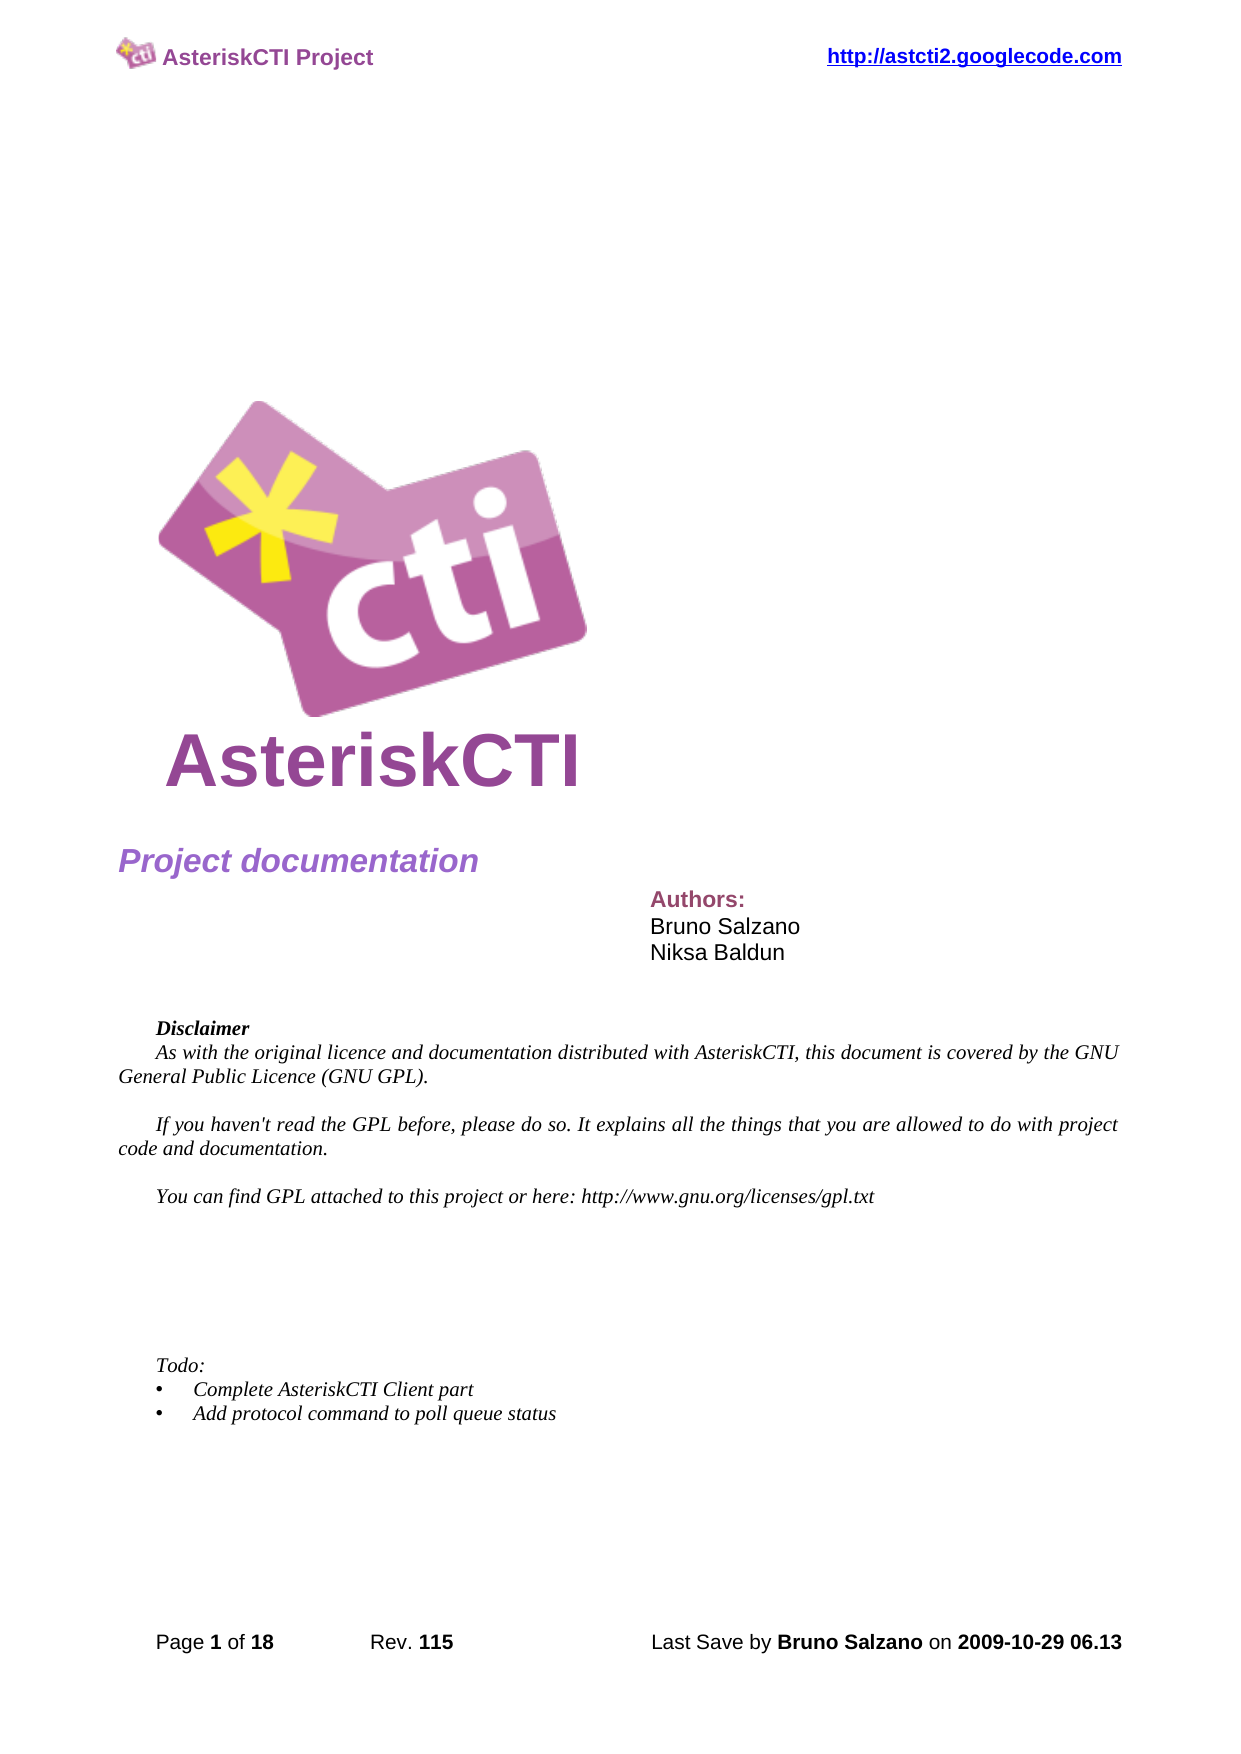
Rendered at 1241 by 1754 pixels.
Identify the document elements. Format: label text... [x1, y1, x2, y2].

list Add protocol command to poll queue status [156, 1401, 1122, 1425]
text Disclaimer [118, 1016, 1122, 1040]
text You can find GPL attached to this project or here: http://www.gnu.org/licenses/gpl.txt [118, 1184, 1122, 1208]
text Todo: [118, 1353, 1122, 1377]
list Complete AsteriskCTI Client part [156, 1377, 1122, 1401]
text As with the original licence and documentation distributed with AsteriskCTI, this document is covered by the GNU General Public Licence (GNU GPL). [118, 1040, 1122, 1088]
table_header AsteriskCTI Project documentation [107, 401, 639, 966]
picture [158, 401, 587, 717]
text If you haven't read the GPL before, please do so. It explains all the things that you are allowed to do with project code and documentation. [118, 1112, 1122, 1160]
picture [116, 34, 157, 74]
table_header Authors: Bruno Salzano Niksa Baldun [639, 401, 1148, 966]
